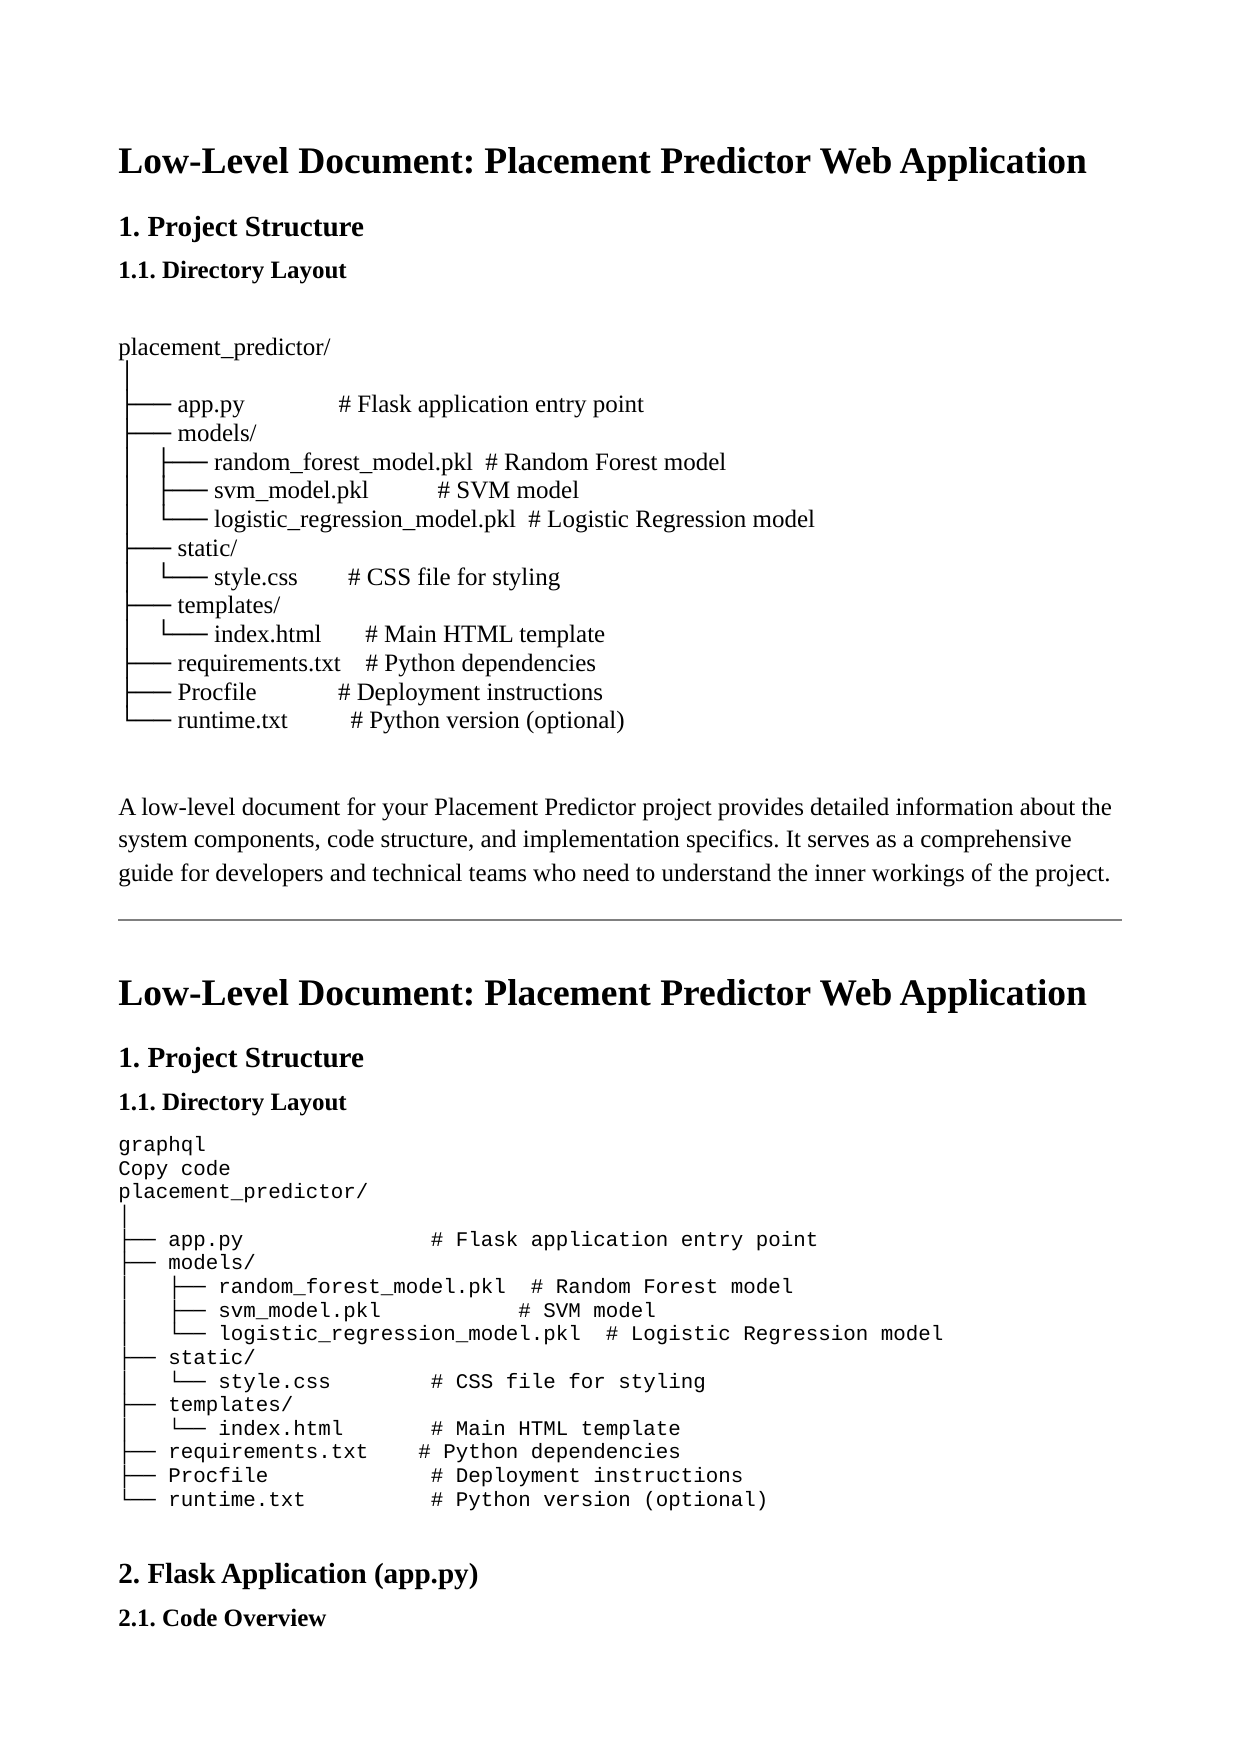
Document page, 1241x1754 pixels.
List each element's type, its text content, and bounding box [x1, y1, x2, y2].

text └── runtime.txt # Python version (optional) [118, 705, 1122, 734]
text │ ├── svm_model.pkl # SVM model [175, 1300, 1122, 1323]
text │ ├── random_forest_model.pkl # Random Forest model [118, 1276, 1122, 1300]
text ├── static/ [118, 1347, 1122, 1371]
subtitle Low-Level Document: Placement Predictor Web Application [118, 970, 1122, 1013]
text Copy code [118, 1158, 1122, 1181]
subtitle 2. Flask Application (app.py) [118, 1557, 1122, 1590]
subtitle 1. Project Structure [118, 1041, 1122, 1074]
text └── runtime.txt # Python version (optional) [118, 1489, 1122, 1512]
text graphql [118, 1134, 1122, 1158]
text │ └── index.html # Main HTML template [128, 619, 1122, 648]
text │ [118, 1205, 1122, 1229]
text 1.1. Directory Layout [118, 255, 1122, 284]
text ├── static/ [128, 533, 1122, 562]
text │ └── logistic_regression_model.pkl # Logistic Regression model [118, 1323, 1122, 1347]
text │ └── style.css # CSS file for styling [128, 562, 1122, 590]
text ├── models/ [128, 418, 1122, 447]
text │ └── logistic_regression_model.pkl # Logistic Regression model [128, 504, 1122, 533]
text ├── Procfile # Deployment instructions [128, 677, 1122, 705]
text ├── requirements.txt # Python dependencies [128, 648, 1122, 677]
text ├── models/ [118, 418, 126, 447]
subtitle Low-Level Document: Placement Predictor Web Application [118, 139, 1122, 182]
text │ └── index.html # Main HTML template [125, 1418, 1122, 1442]
text ├── requirements.txt # Python dependencies [118, 1442, 1122, 1465]
text ├── models/ [118, 1252, 1122, 1276]
text ├── static/ [118, 533, 126, 562]
text ├── Procfile # Deployment instructions [118, 1465, 1122, 1489]
text │ [128, 360, 1122, 389]
text ├── templates/ [118, 1394, 1122, 1418]
text 2.1. Code Overview [118, 1603, 1122, 1631]
text │ ├── random_forest_model.pkl # Random Forest model [164, 447, 1122, 475]
text │ ├── svm_model.pkl # SVM model [164, 475, 1122, 504]
text │ └── style.css # CSS file for styling [125, 1371, 1122, 1394]
text │ ├── svm_model.pkl # SVM model [125, 1300, 174, 1323]
text A low-level document for your Placement Predictor project provides detailed information about the system components, code structure, and implementation specifics. It serves as a comprehensive guide for developers and technical teams who need to understand the inner workings of the project. [118, 792, 1122, 886]
text ├── app.py # Flask application entry point [125, 1229, 1122, 1252]
text ├── app.py # Flask application entry point [128, 389, 1122, 418]
text 1.1. Directory Layout [118, 1087, 1122, 1115]
text placement_predictor/ [118, 1181, 1122, 1205]
subtitle 1. Project Structure [118, 209, 1122, 243]
text │ ├── svm_model.pkl # SVM model [128, 475, 162, 504]
text placement_predictor/ [118, 332, 1122, 360]
text │ [118, 360, 126, 389]
text ├── templates/ [128, 590, 1122, 619]
